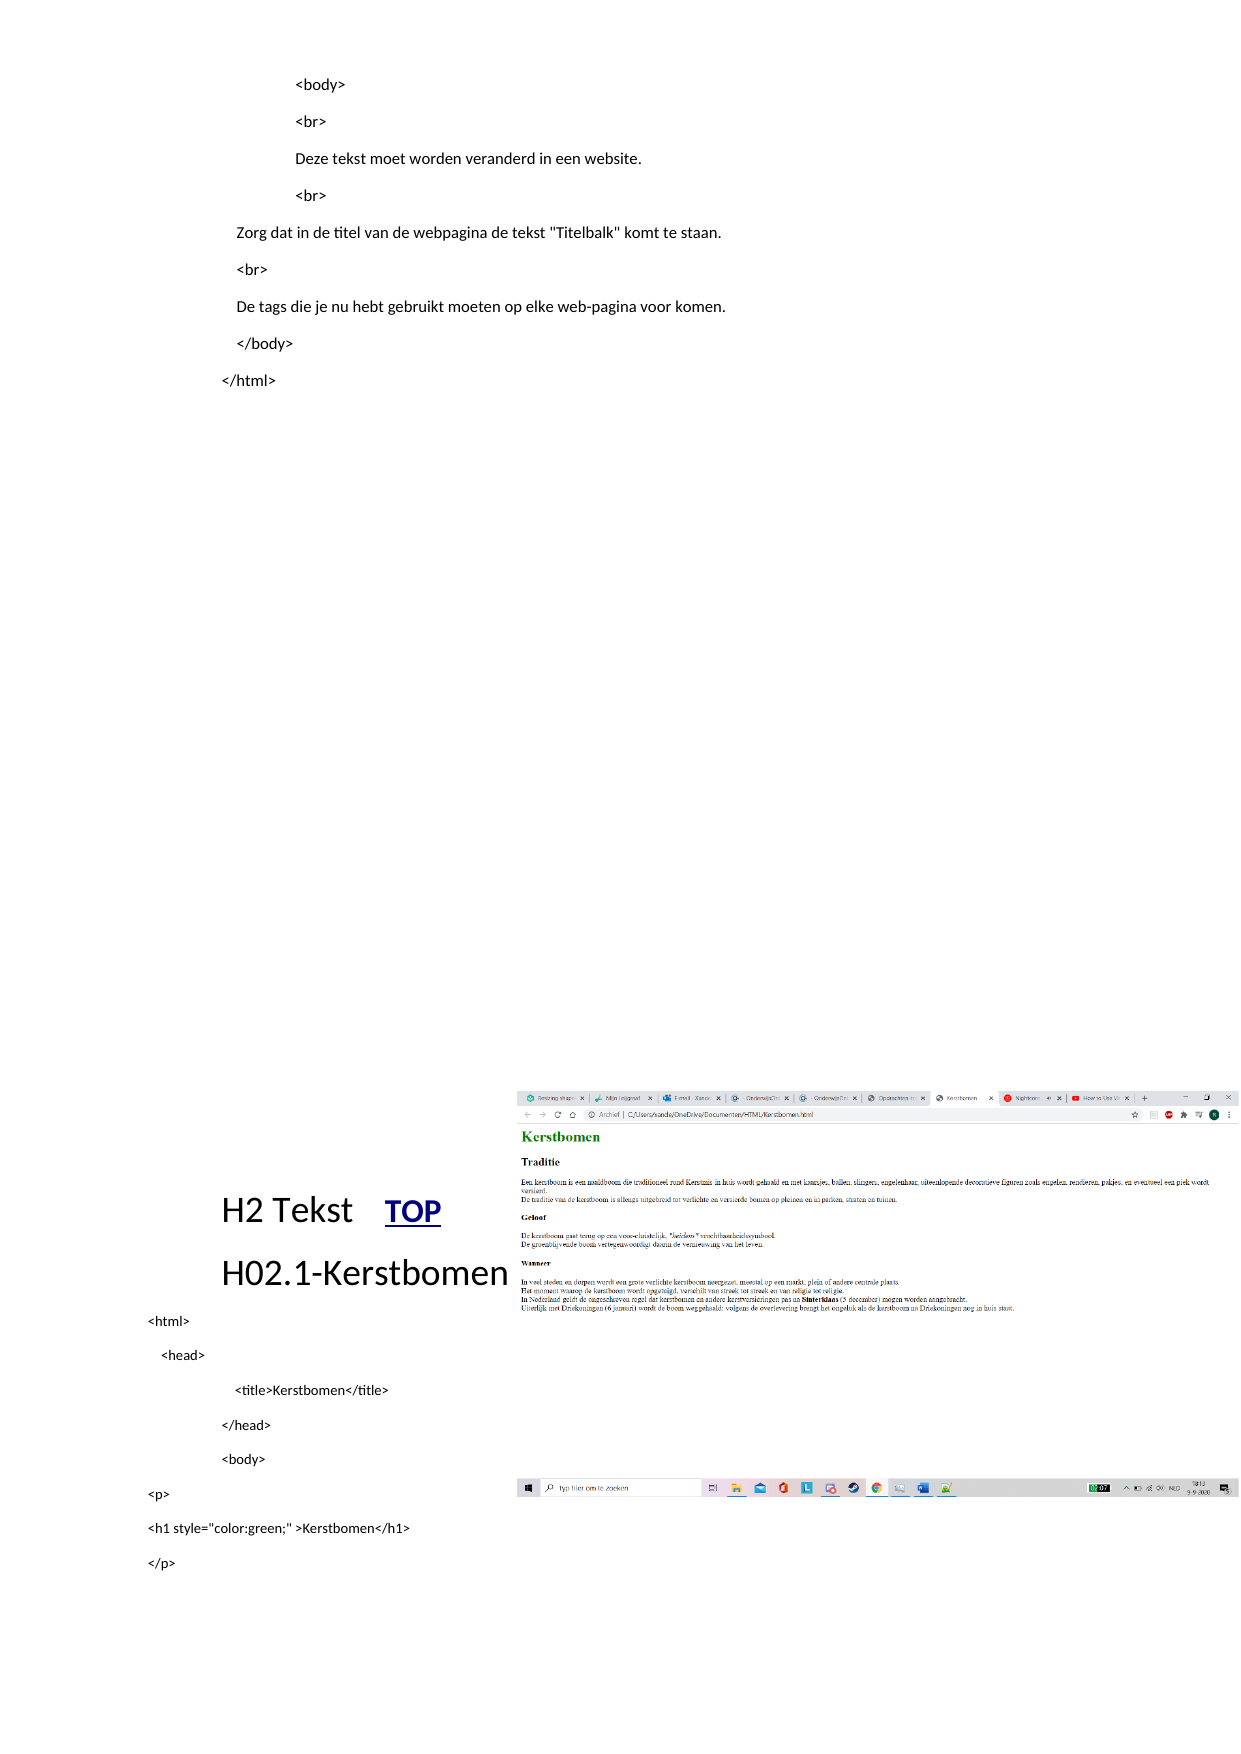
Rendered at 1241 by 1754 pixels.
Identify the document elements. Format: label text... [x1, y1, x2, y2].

text De tags die je nu hebt gebruikt moeten op elke web-pagina voor komen. [148, 296, 1093, 317]
text <body> [148, 74, 1093, 94]
text <br> [148, 259, 1093, 279]
text <head> [148, 1347, 517, 1364]
text <html> [148, 1312, 517, 1330]
text </p> [148, 1554, 1093, 1572]
text <h1 style="color:green;" >Kerstbomen</h1> [148, 1519, 1093, 1537]
text Deze tekst moet worden veranderd in een website. [148, 148, 1093, 168]
text </head> [148, 1416, 517, 1434]
text Zorg dat in de titel van de webpagina de tekst "Titelbalk" komt te staan. [148, 222, 1093, 242]
text <br> [148, 185, 1093, 205]
text </body> [148, 333, 1093, 354]
text <br> [148, 111, 1093, 131]
text H02.1-Kerstbomen [148, 1249, 517, 1295]
text <p> [148, 1485, 1093, 1503]
text <title>Kerstbomen</title> [148, 1381, 517, 1399]
text <body> [148, 1450, 517, 1468]
text H2 Tekst TOP [148, 1186, 517, 1232]
text </html> [148, 370, 1093, 391]
